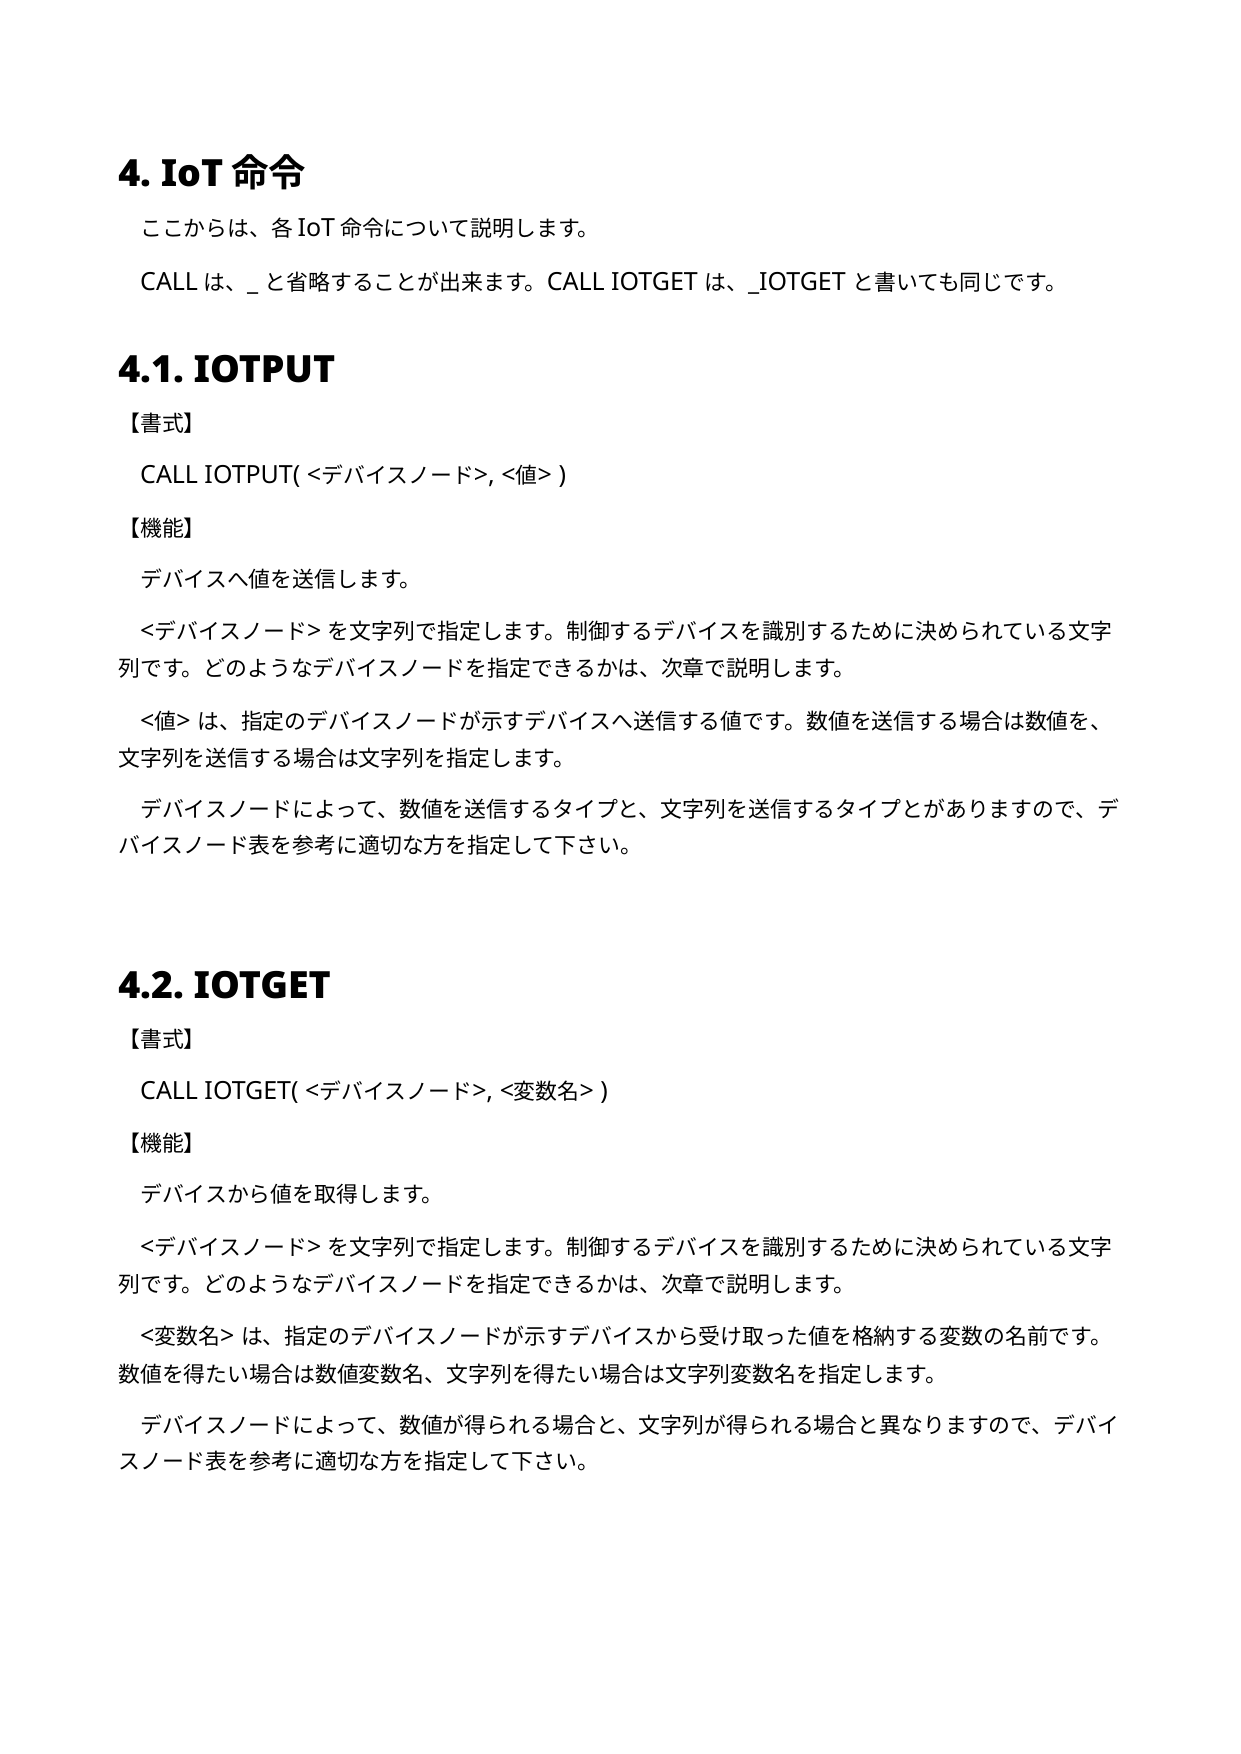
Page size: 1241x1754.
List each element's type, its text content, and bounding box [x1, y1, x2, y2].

text 【機能】 [118, 1126, 1122, 1158]
text ここからは、各IoT命令について説明します。 [118, 210, 1122, 244]
text デバイスノードによって、数値を送信するタイプと、文字列を送信するタイプとがありますので、デバイスノード表を参考に適切な方を指定して下さい。 [118, 792, 1122, 860]
text 【書式】 [118, 1022, 1122, 1053]
text CALLは、_ と省略することが出来ます。CALL IOTGET は、_IOTGET と書いても同じです。 [118, 264, 1122, 298]
subtitle 4.2. IOTGET [118, 958, 1122, 1009]
text <値> は、指定のデバイスノードが示すデバイスへ送信する値です。数値を送信する場合は数値を、文字列を送信する場合は文字列を指定します。 [118, 702, 1122, 773]
text 【書式】 [118, 406, 1122, 438]
text <デバイスノード> を文字列で指定します。制御するデバイスを識別するために決められている文字列です。どのようなデバイスノードを指定できるかは、次章で説明します。 [118, 613, 1122, 683]
subtitle 4. IoT命令 [118, 143, 1122, 198]
text デバイスへ値を送信します。 [118, 562, 1122, 593]
text <変数名> は、指定のデバイスノードが示すデバイスから受け取った値を格納する変数の名前です。数値を得たい場合は数値変数名、文字列を得たい場合は文字列変数名を指定します。 [118, 1318, 1122, 1388]
text 【機能】 [118, 511, 1122, 542]
text デバイスノードによって、数値が得られる場合と、文字列が得られる場合と異なりますので、デバイスノード表を参考に適切な方を指定して下さい。 [118, 1408, 1122, 1476]
text CALL IOTPUT( <デバイスノード>, <値> ) [118, 457, 1122, 491]
text CALL IOTGET( <デバイスノード>, <変数名> ) [118, 1073, 1122, 1107]
subtitle 4.1. IOTPUT [118, 343, 1122, 394]
text <デバイスノード> を文字列で指定します。制御するデバイスを識別するために決められている文字列です。どのようなデバイスノードを指定できるかは、次章で説明します。 [118, 1228, 1122, 1299]
text デバイスから値を取得します。 [118, 1177, 1122, 1209]
